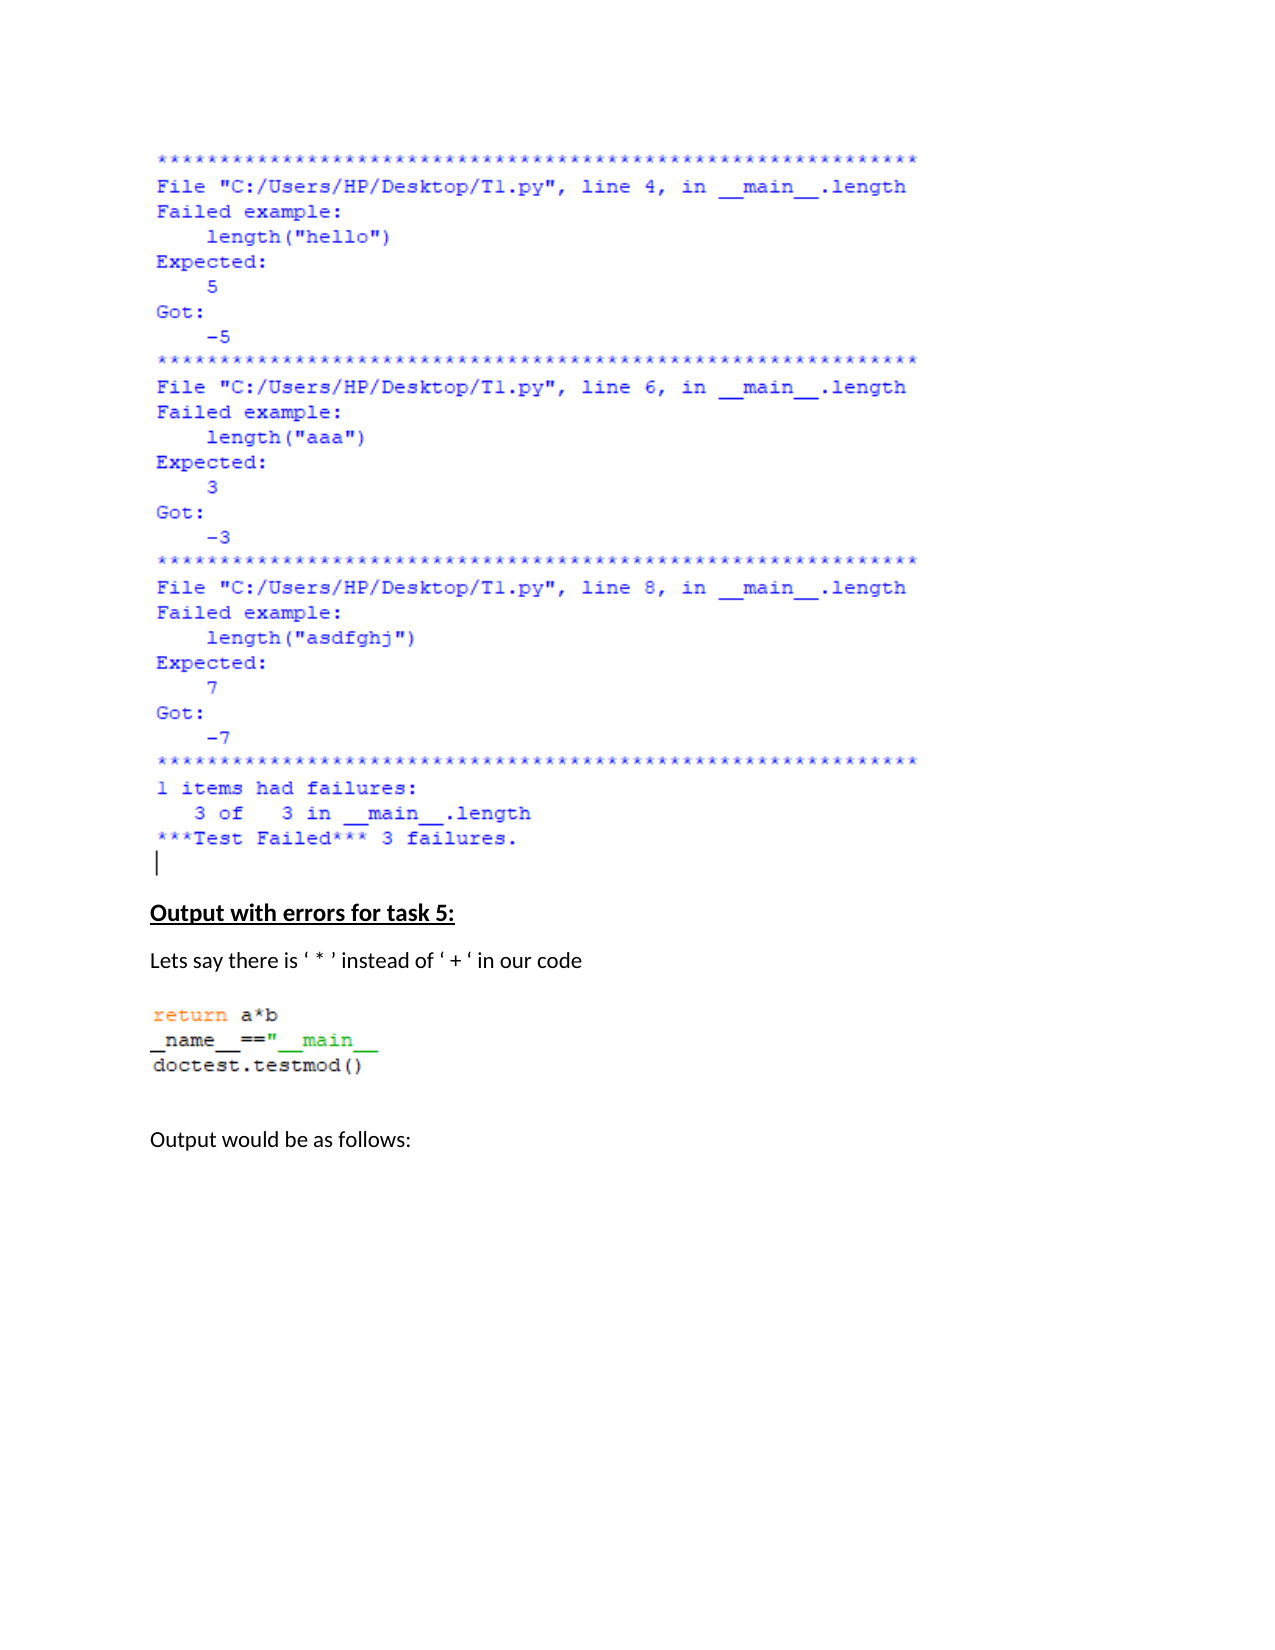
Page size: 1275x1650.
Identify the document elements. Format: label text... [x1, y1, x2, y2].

picture [150, 150, 919, 879]
text Output with errors for task 5: [150, 897, 1125, 928]
picture [150, 993, 380, 1106]
text Lets say there is ‘ * ’ instead of ‘ + ‘ in our code [150, 947, 1125, 975]
text Output would be as follows: [150, 1125, 1125, 1153]
